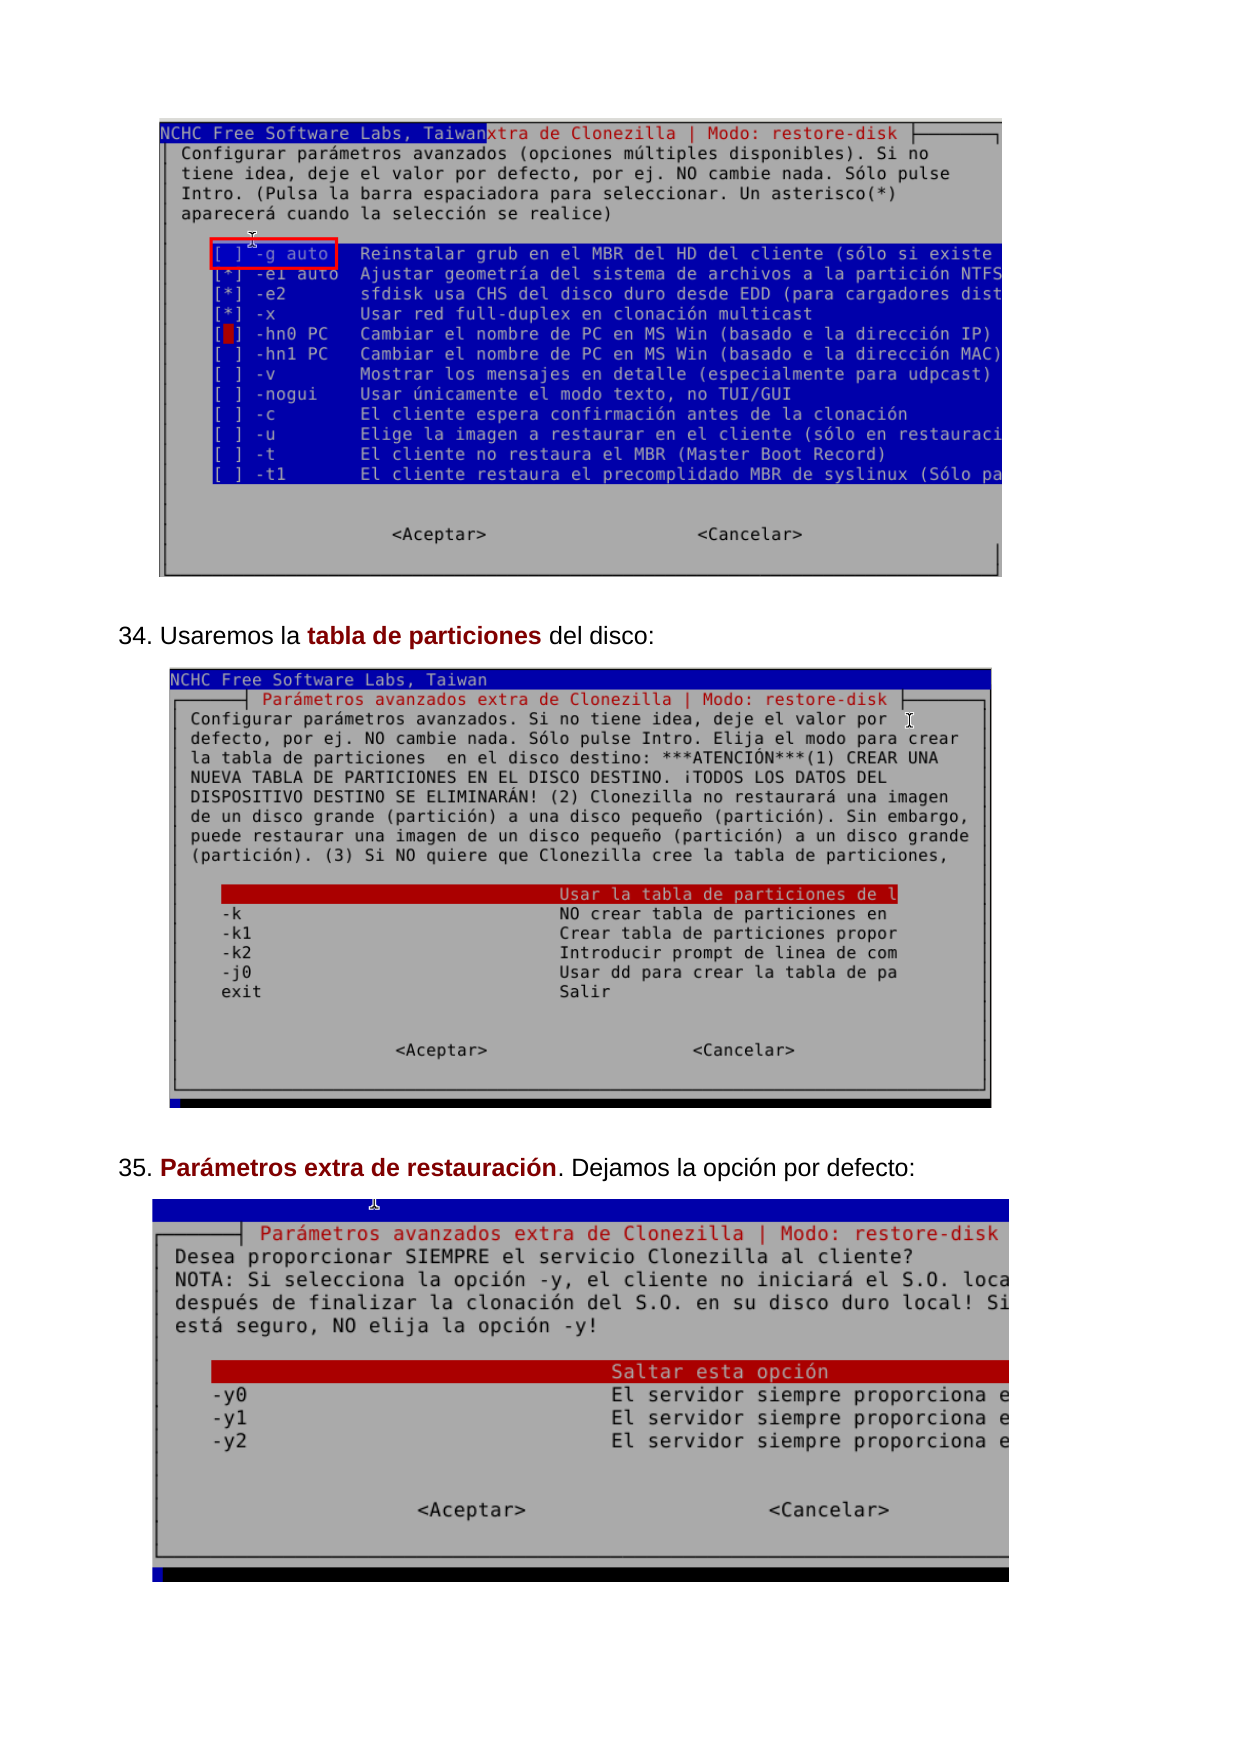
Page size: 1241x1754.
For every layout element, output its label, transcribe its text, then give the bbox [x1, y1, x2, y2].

picture [152, 1199, 1009, 1582]
picture [159, 118, 1002, 577]
picture [169, 667, 992, 1108]
text 35. Parámetros extra de restauración. Dejamos la opción por defecto: [118, 1154, 1043, 1182]
text 34. Usaremos la tabla de particiones del disco: [118, 622, 1043, 650]
